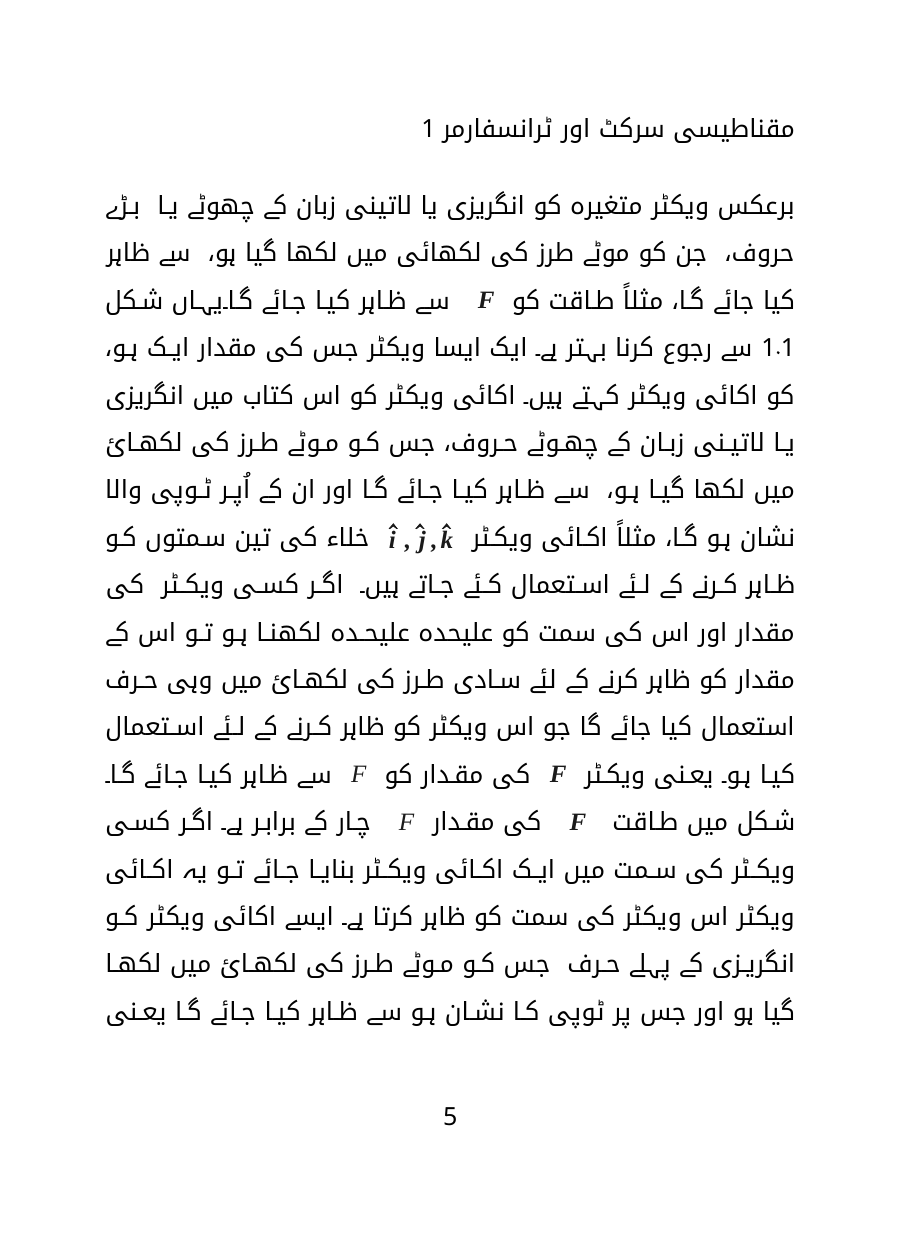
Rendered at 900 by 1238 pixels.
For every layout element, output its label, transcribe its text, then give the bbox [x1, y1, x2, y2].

text وہ متغیرہ جن کی صرف مقدار ہو انہیں سکیلر کہتے ہیں اور وہ متغیرہ جن کی مقدار اور سمت دونوں ہوں، انہیں ویکٹر کہتے ہیں۔ اس کتاب میں سکیلر متغیرہ کو سادہ طرز کی لکھائی میں انگریزی یا لاتینی زبان کے چھوٹے حروف یعنی یا بڑے حروف یعنی سے ظاہر کیا جائے گا، مثلاً برقی بہاو کو یاسے ظاہر کیا جاتا ہے۔ اس کے برعکس ویکٹر متغیرہ کو انگریزی یا لاتینی زبان کے چھوٹے یا بڑے حروف، جن کو موٹے طرز کی لکھائی میں لکھا گیا ہو، سے ظاہر کیا جائے گا، مثلاً طاقت کو سے ظاہر کیا جائے گا۔یہاں شکل 1.1 سے رجوع کرنا بہتر ہے۔ ایک ایسا ویکٹر جس کی مقدار ایک ہو، کو اکائی ویکٹر کہتے ہیں۔ اکائی ویکٹر کو اس کتاب میں انگریزی یا لاتینی زبان کے چھوٹے حروف، جس کو موٹے طرز کی لکھائ میں لکھا گیا ہو، سے ظاہر کیا جائے گا اور ان کے اُپر ٹوپی والا نشان ہو گا، مثلاً اکائی ویکٹرخلاء کی تین سمتوں کو ظاہر کرنے کے لئے استعمال کئے جاتے ہیں۔ اگر کسی ویکٹر کی مقدار اور اس کی سمت کو علیحدہ علیحدہ لکھنا ہو تو اس کے مقدار کو ظاہر کرنے کے لئے سادی طرز کی لکھائ میں وہی حرف استعمال کیا جائے گا جو اس ویکٹر کو ظاہر کرنے کے لئے استعمال کیا ہو۔ یعنی ویکٹرکی مقدار کوسے ظاہر کیا جائے گا۔ شکل میں طاقت کی مقدار چار کے برابر ہے۔ اگر کسی ویکٹر کی سمت میں ایک اکائی ویکٹر بنایا جائے تو یہ اکائی ویکٹر اس ویکٹر کی سمت کو ظاہر کرتا ہے۔ ایسے اکائی ویکٹر کو انگریزی کے پہلے حرف جس کو موٹے طرز کی لکھائ میں لکھا گیا ہو اور جس پر ٹوپی کا نشان ہو سے ظاہر کیا جائے گا یعنی ویکٹرکی سمت کوسے ظاہر کیا جائے گا۔یہاں اس بات کی یاد دہانی کراتا ہے کہ یہ اکائی ویکٹر کی سمت کو ظاہر کر رہا ہے۔ شکل میں چونکہ طاقت دائیں جانب کو ہے لہٰذا اور برابر ہیں۔ [105, 182, 795, 1036]
